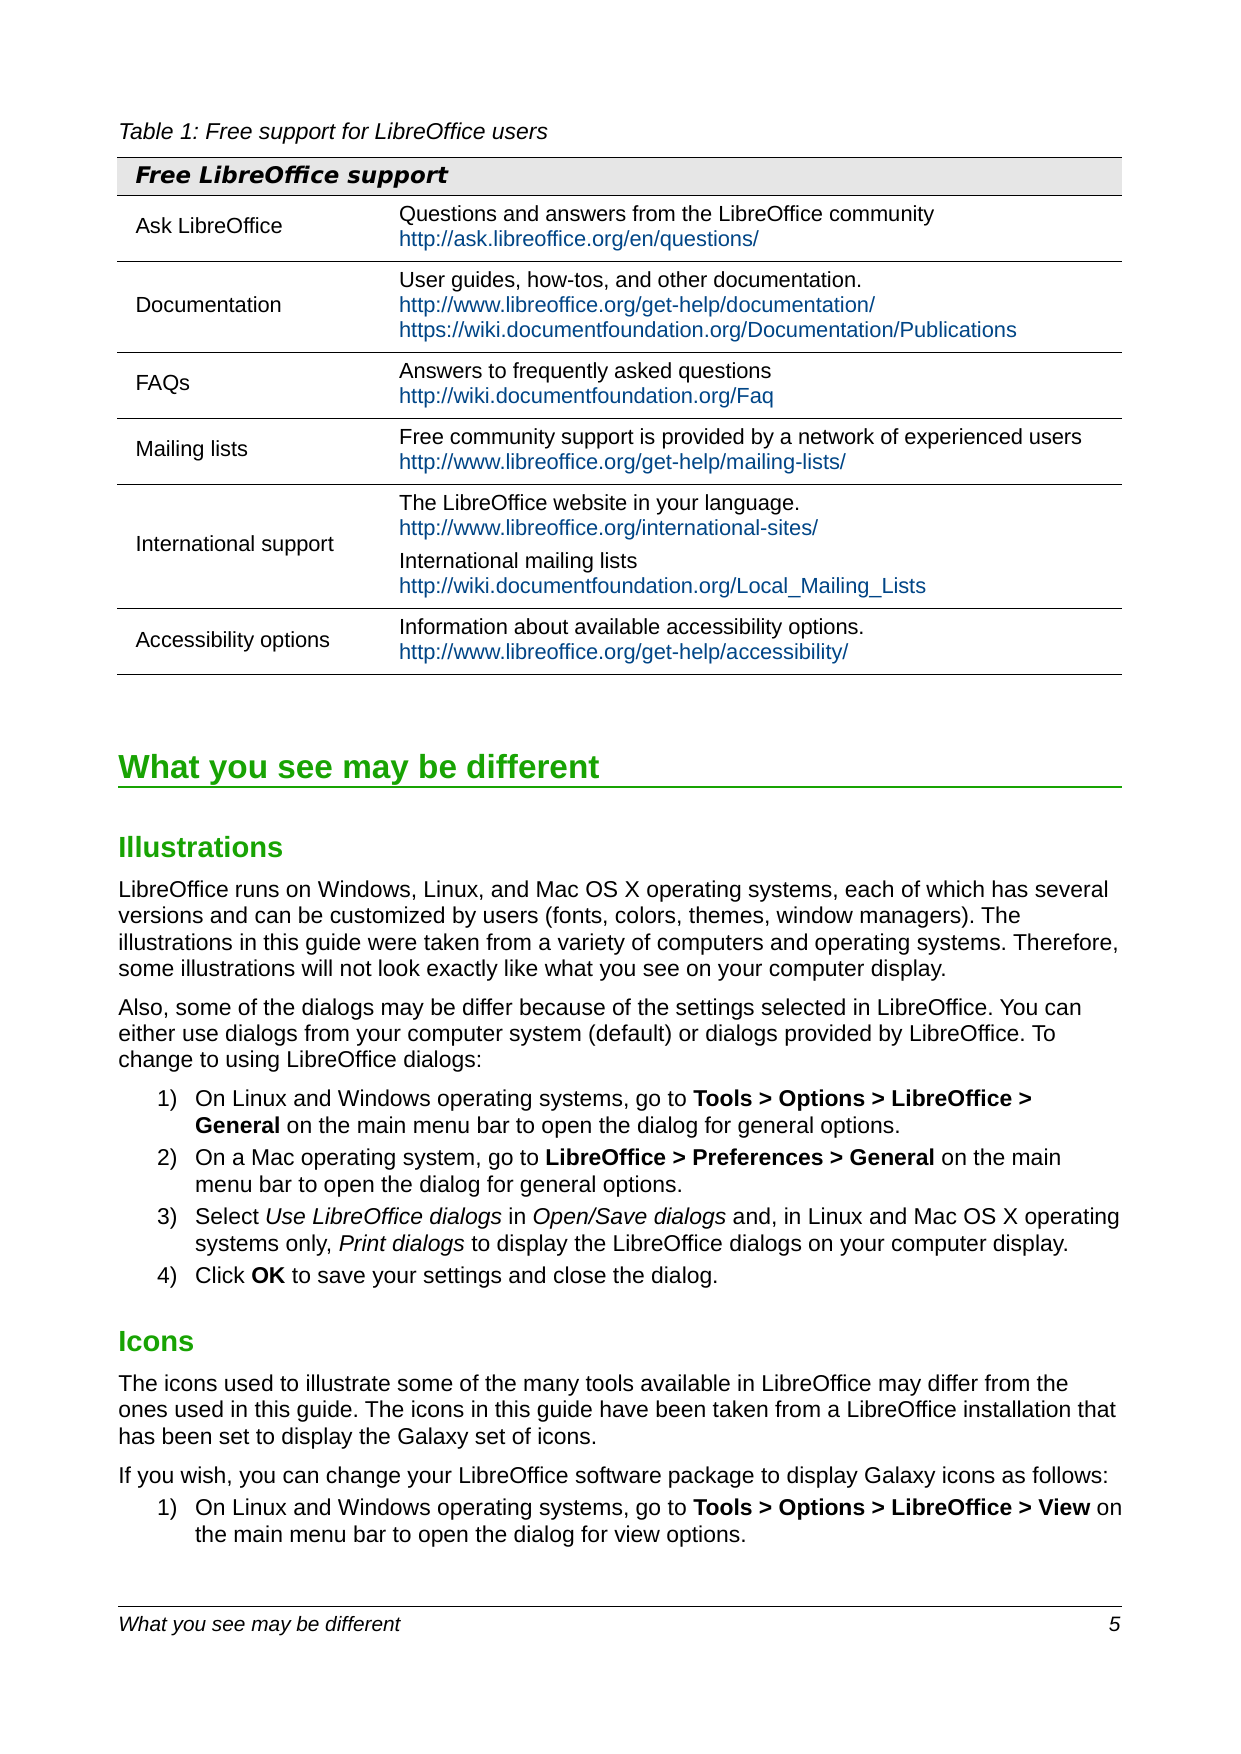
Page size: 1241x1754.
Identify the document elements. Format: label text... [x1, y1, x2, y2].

table_header Free LibreOffice support [117, 158, 1122, 195]
table_cell Questions and answers from the LibreOffice community http://ask.libreoffice.org/en/questions/ [381, 196, 1122, 261]
table_cell Free community support is provided by a network of experienced users http://www.libreoffice.org/get-help/mailing-lists/ [381, 419, 1122, 484]
subtitle What you see may be different [118, 747, 1122, 786]
subtitle Illustrations [118, 830, 1122, 863]
text Table 1: Free support for LibreOffice users [118, 118, 1122, 144]
subtitle Icons [118, 1324, 1122, 1358]
table_cell International support [117, 485, 381, 608]
table_cell Documentation [117, 262, 381, 352]
list On Linux and Windows operating systems, go to Tools > Options > LibreOffice > General on the main menu bar to open the dialog for general options. [177, 1085, 1122, 1138]
table_cell Ask LibreOffice [117, 196, 381, 261]
table_cell Accessibility options [117, 609, 381, 674]
table_cell Information about available accessibility options. http://www.libreoffice.org/get-help/accessibility/ [381, 609, 1122, 674]
table_cell Mailing lists [117, 419, 381, 484]
list On Linux and Windows operating systems, go to Tools > Options > LibreOffice > View on the main menu bar to open the dialog for view options. [177, 1494, 1122, 1547]
list If you wish, you can change your LibreOffice software package to display Galaxy icons as follows: [118, 1462, 1122, 1488]
table_cell Answers to frequently asked questions http://wiki.documentfoundation.org/Faq [381, 353, 1122, 418]
table_cell User guides, how-tos, and other documentation. http://www.libreoffice.org/get-help/documentation/ https://wiki.documentfoundation.org/Documentation/Publications [381, 262, 1122, 352]
list On a Mac operating system, go to LibreOffice > Preferences > General on the main menu bar to open the dialog for general options. [177, 1144, 1122, 1197]
text LibreOffice runs on Windows, Linux, and Mac OS X operating systems, each of which has several versions and can be customized by users (fonts, colors, themes, window managers). The illustrations in this guide were taken from a variety of computers and operating systems. Therefore, some illustrations will not look exactly like what you see on your computer display. [118, 876, 1122, 981]
text The icons used to illustrate some of the many tools available in LibreOffice may differ from the ones used in this guide. The icons in this guide have been taken from a LibreOffice installation that has been set to display the Galaxy set of icons. [118, 1370, 1122, 1449]
list Select Use LibreOffice dialogs in Open/Save dialogs and, in Linux and Mac OS X operating systems only, Print dialogs to display the LibreOffice dialogs on your computer display. [177, 1203, 1122, 1256]
text Also, some of the dialogs may be differ because of the settings selected in LibreOffice. You can either use dialogs from your computer system (default) or dialogs provided by LibreOffice. To change to using LibreOffice dialogs: [118, 994, 1122, 1073]
table_cell FAQs [117, 353, 381, 418]
list Click OK to save your settings and close the dialog. [177, 1262, 1122, 1288]
table_cell The LibreOffice website in your language. http://www.libreoffice.org/international-sites/ International mailing lists http://wiki.documentfoundation.org/Local_Mailing_Lists [381, 485, 1122, 608]
